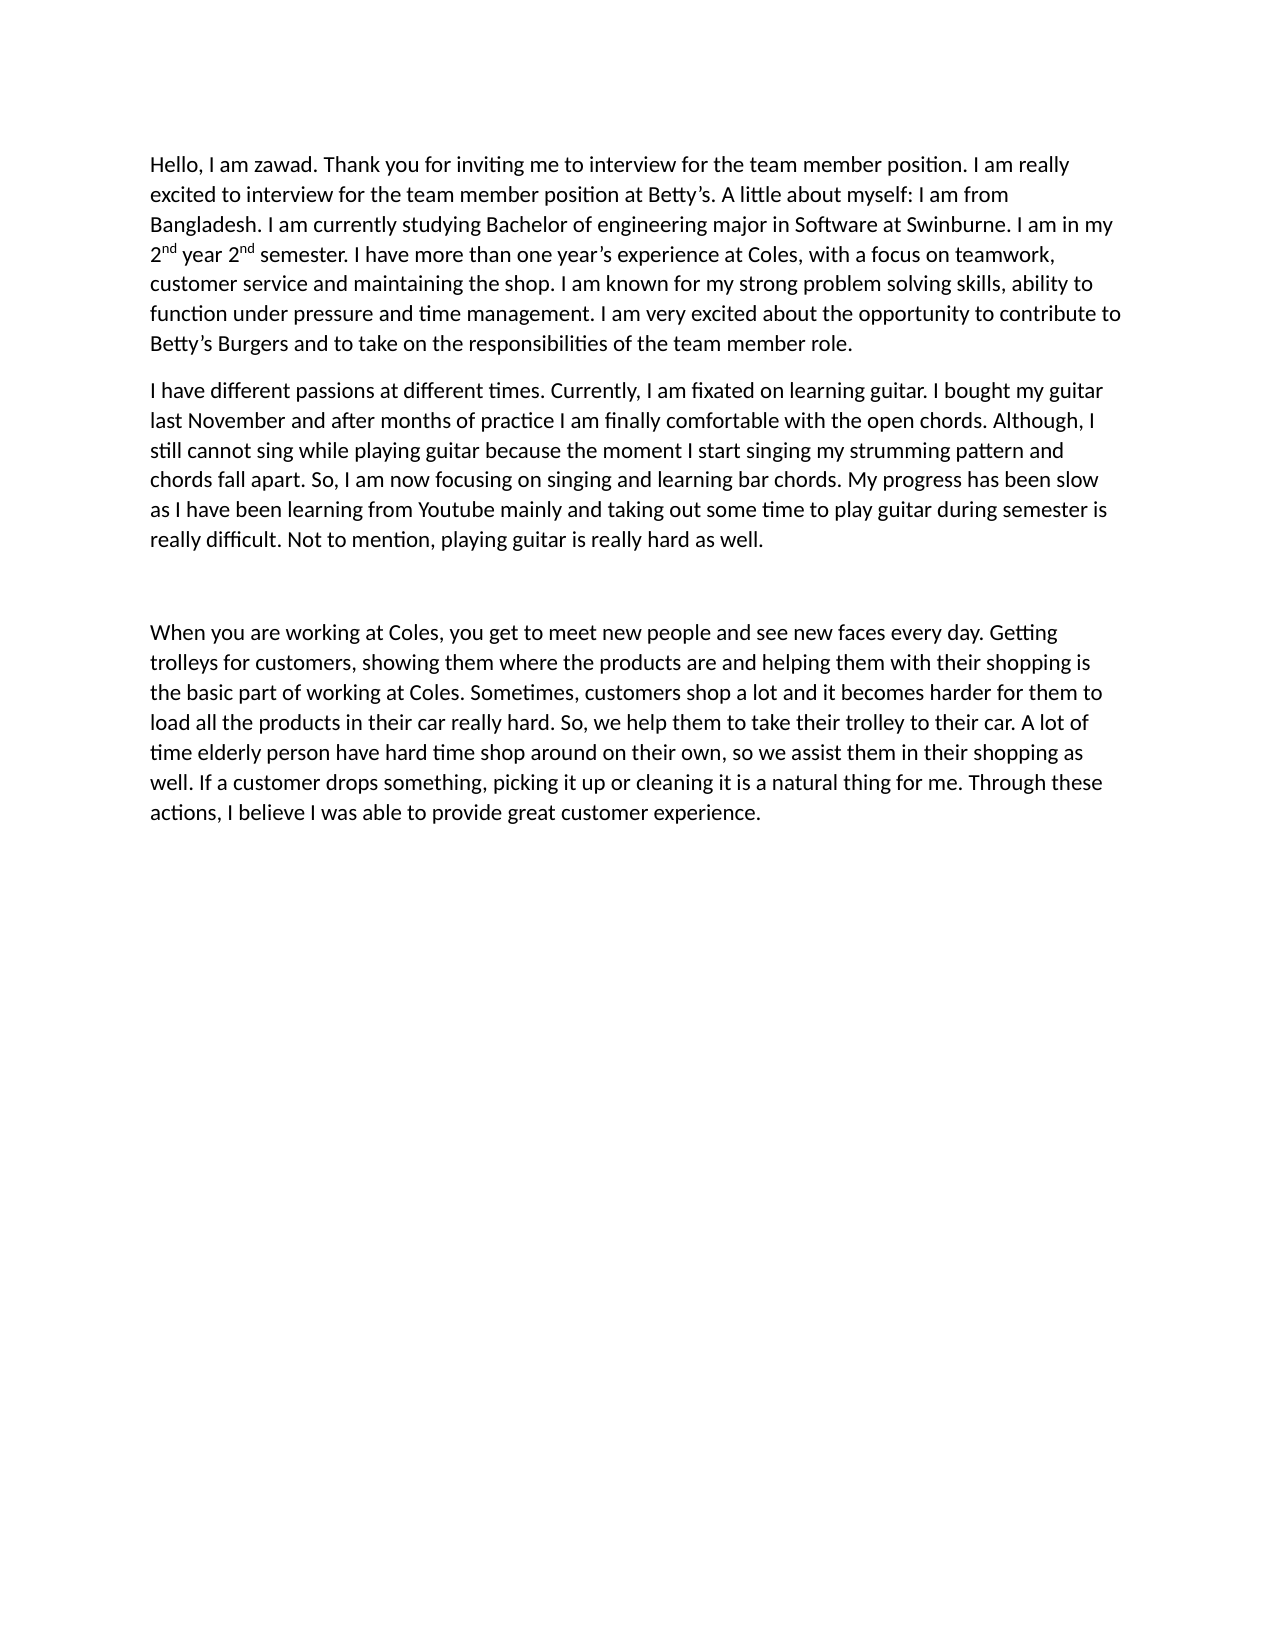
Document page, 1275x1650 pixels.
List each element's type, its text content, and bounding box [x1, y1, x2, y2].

text Hello, I am zawad. Thank you for inviting me to interview for the team member position. I am really excited to interview for the team member position at Betty’s. A little about myself: I am from Bangladesh. I am currently studying Bachelor of engineering major in Software at Swinburne. I am in my 2nd year 2nd semester. I have more than one year’s experience at Coles, with a focus on teamwork, customer service and maintaining the shop. I am known for my strong problem solving skills, ability to function under pressure and time management. I am very excited about the opportunity to contribute to Betty’s Burgers and to take on the responsibilities of the team member role. [150, 150, 1125, 357]
text When you are working at Coles, you get to meet new people and see new faces every day. Getting trolleys for customers, showing them where the products are and helping them with their shopping is the basic part of working at Coles. Sometimes, customers shop a lot and it becomes harder for them to load all the products in their car really hard. So, we help them to take their trolley to their car. A lot of time elderly person have hard time shop around on their own, so we assist them in their shopping as well. If a customer drops something, picking it up or cleaning it is a natural thing for me. Through these actions, I believe I was able to provide great customer experience. [150, 618, 1125, 826]
text I have different passions at different times. Currently, I am fixated on learning guitar. I bought my guitar last November and after months of practice I am finally comfortable with the open chords. Although, I still cannot sing while playing guitar because the moment I start singing my strumming pattern and chords fall apart. So, I am now focusing on singing and learning bar chords. My progress has been slow as I have been learning from Youtube mainly and taking out some time to play guitar during semester is really difficult. Not to mention, playing guitar is really hard as well. [150, 376, 1125, 553]
